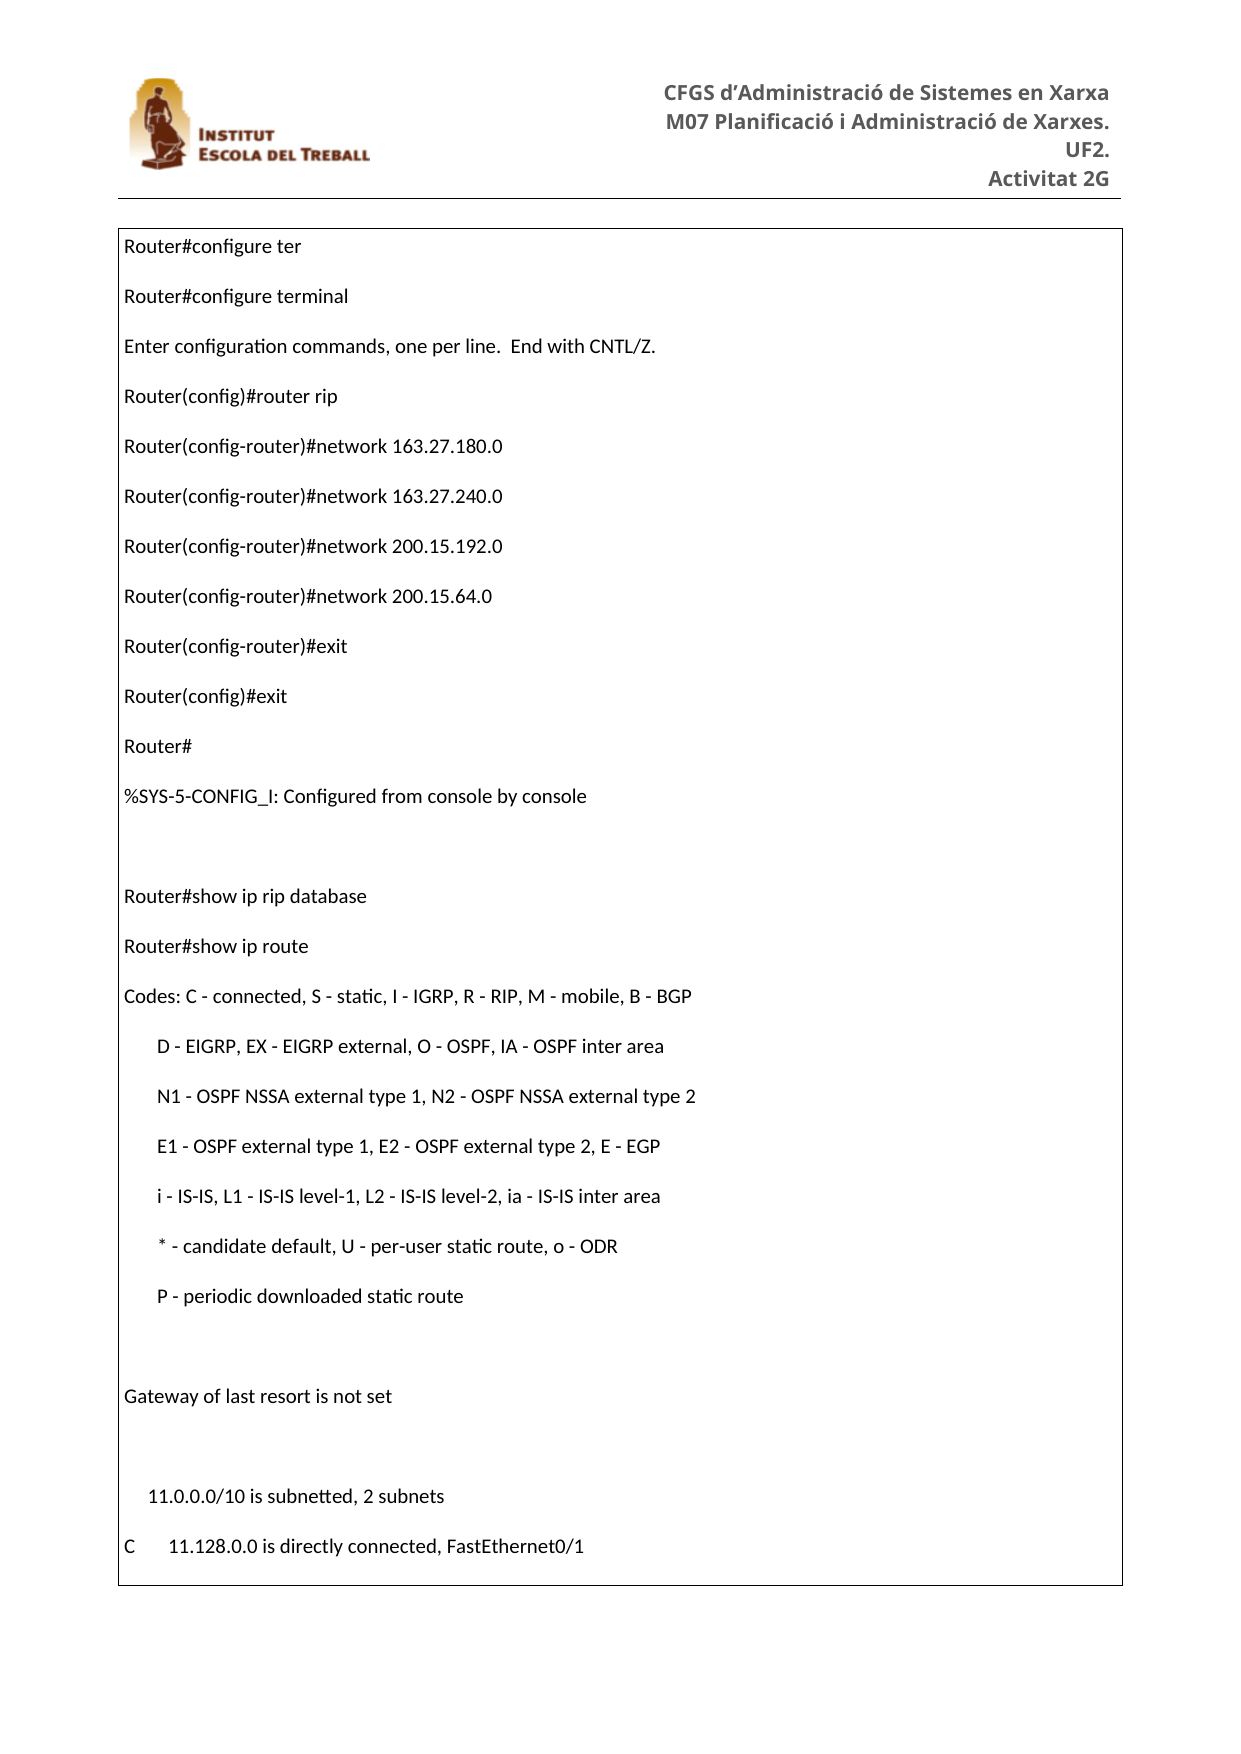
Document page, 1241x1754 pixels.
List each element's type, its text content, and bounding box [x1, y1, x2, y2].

table_header Router#configure ter Router#configure terminal Enter configuration commands, one per line. End with CNTL/Z. Router(config)#router rip Router(config-router)#network 163.27.180.0 Router(config-router)#network 163.27.240.0 Router(config-router)#network 200.15.192.0 Router(config-router)#network 200.15.64.0 Router(config-router)#exit Router(config)#exit Router# %SYS-5-CONFIG_I: Configured from console by console Router#show ip rip database Router#show ip route Codes: C - connected, S - static, I - IGRP, R - RIP, M - mobile, B - BGP D - EIGRP, EX - EIGRP external, O - OSPF, IA - OSPF inter area N1 - OSPF NSSA external type 1, N2 - OSPF NSSA external type 2 E1 - OSPF external type 1, E2 - OSPF external type 2, E - EGP i - IS-IS, L1 - IS-IS level-1, L2 - IS-IS level-2, ia - IS-IS inter area * - candidate default, U - per-user static route, o - ODR P - periodic downloaded static route Gateway of last resort is not set 11.0.0.0/10 is subnetted, 2 subnets C 11.128.0.0 is directly connected, FastEthernet0/1 [119, 229, 1122, 1585]
picture [129, 78, 370, 170]
